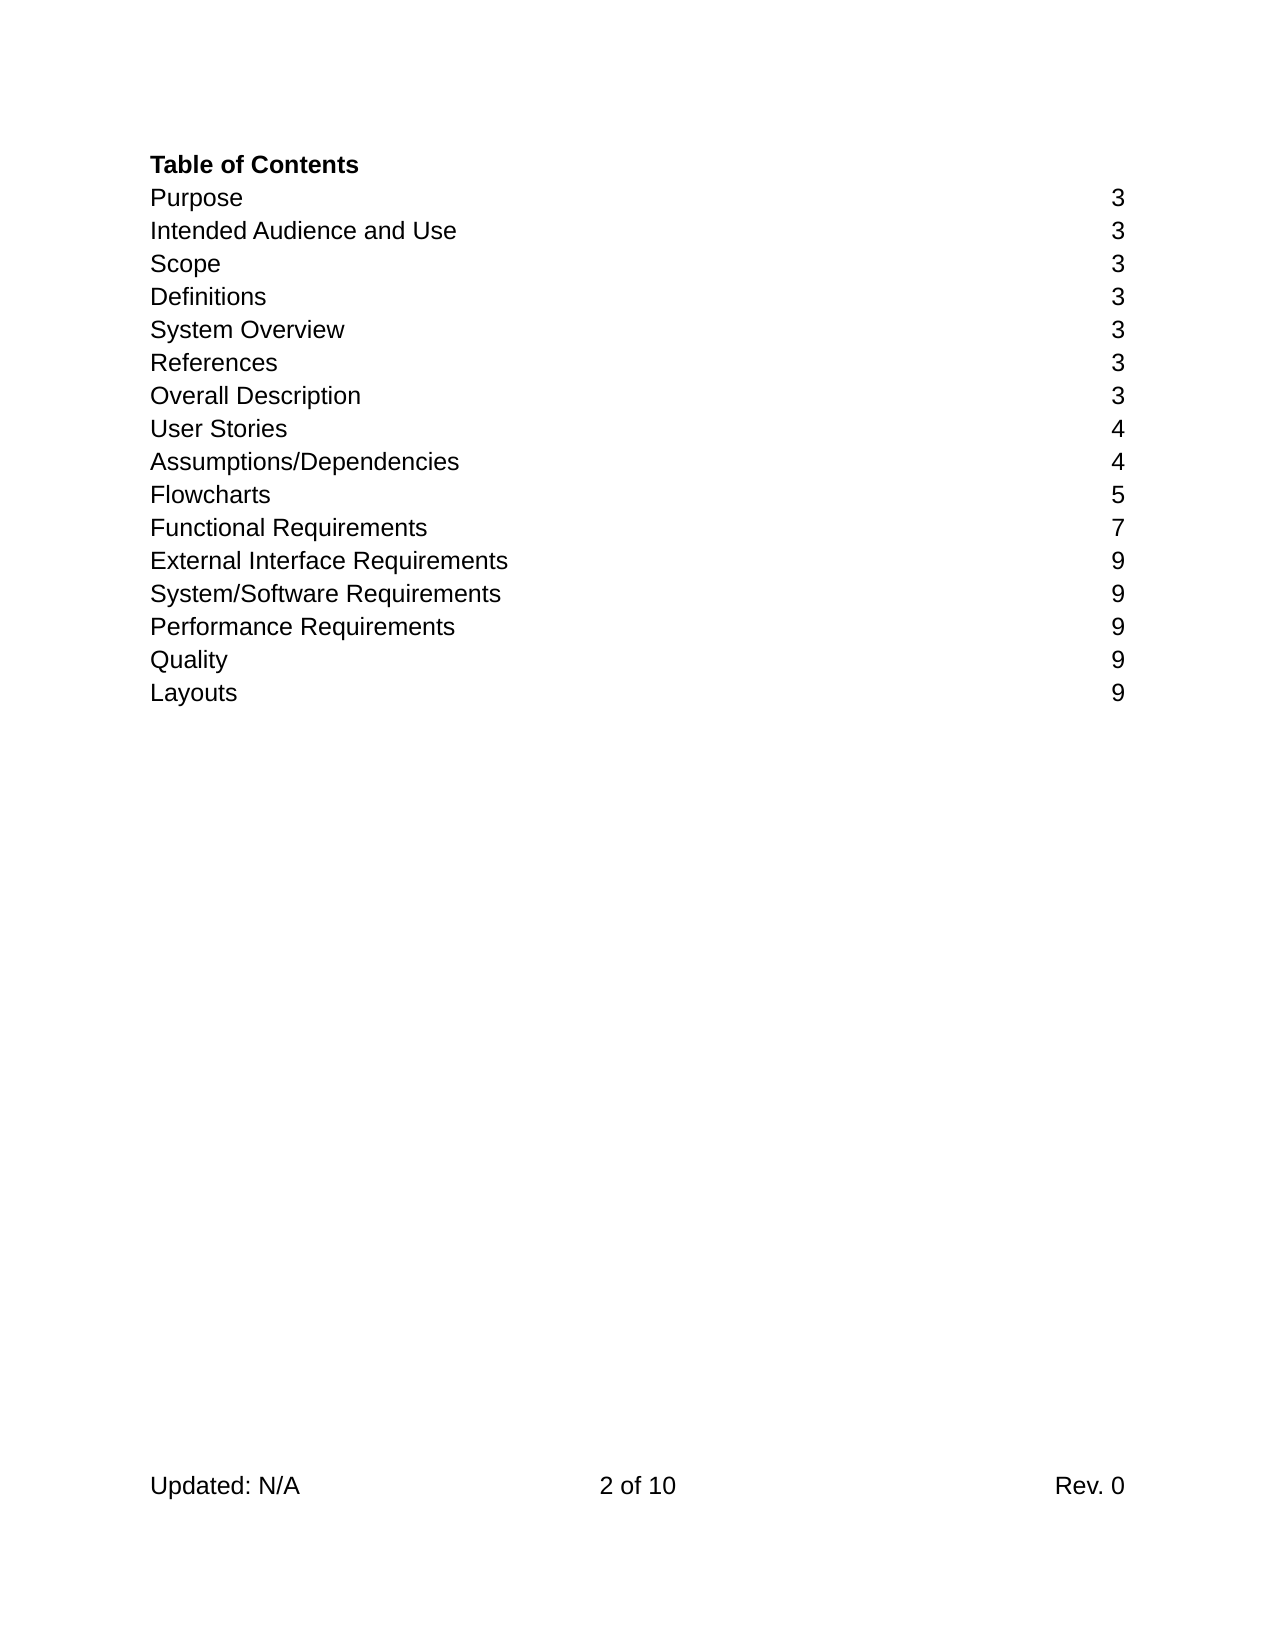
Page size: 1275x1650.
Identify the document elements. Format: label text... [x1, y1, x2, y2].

text System Overview 3 [150, 315, 1125, 344]
text Quality 9 [150, 645, 1125, 674]
text Scope 3 [150, 249, 1125, 278]
text User Stories 4 [150, 414, 1125, 443]
text System/Software Requirements 9 [150, 579, 1125, 608]
text External Interface Requirements 9 [150, 546, 1125, 575]
text Overall Description 3 [150, 381, 1125, 410]
text Assumptions/Dependencies 4 [150, 447, 1125, 476]
text Purpose 3 [150, 183, 1125, 212]
text Definitions 3 [150, 282, 1125, 311]
text Performance Requirements 9 [150, 612, 1125, 641]
text Intended Audience and Use 3 [150, 216, 1125, 245]
text Functional Requirements 7 [150, 513, 1125, 542]
text Flowcharts 5 [150, 480, 1125, 509]
text References 3 [150, 348, 1125, 377]
text Table of Contents [150, 150, 1125, 179]
text Layouts 9 [150, 678, 1125, 707]
